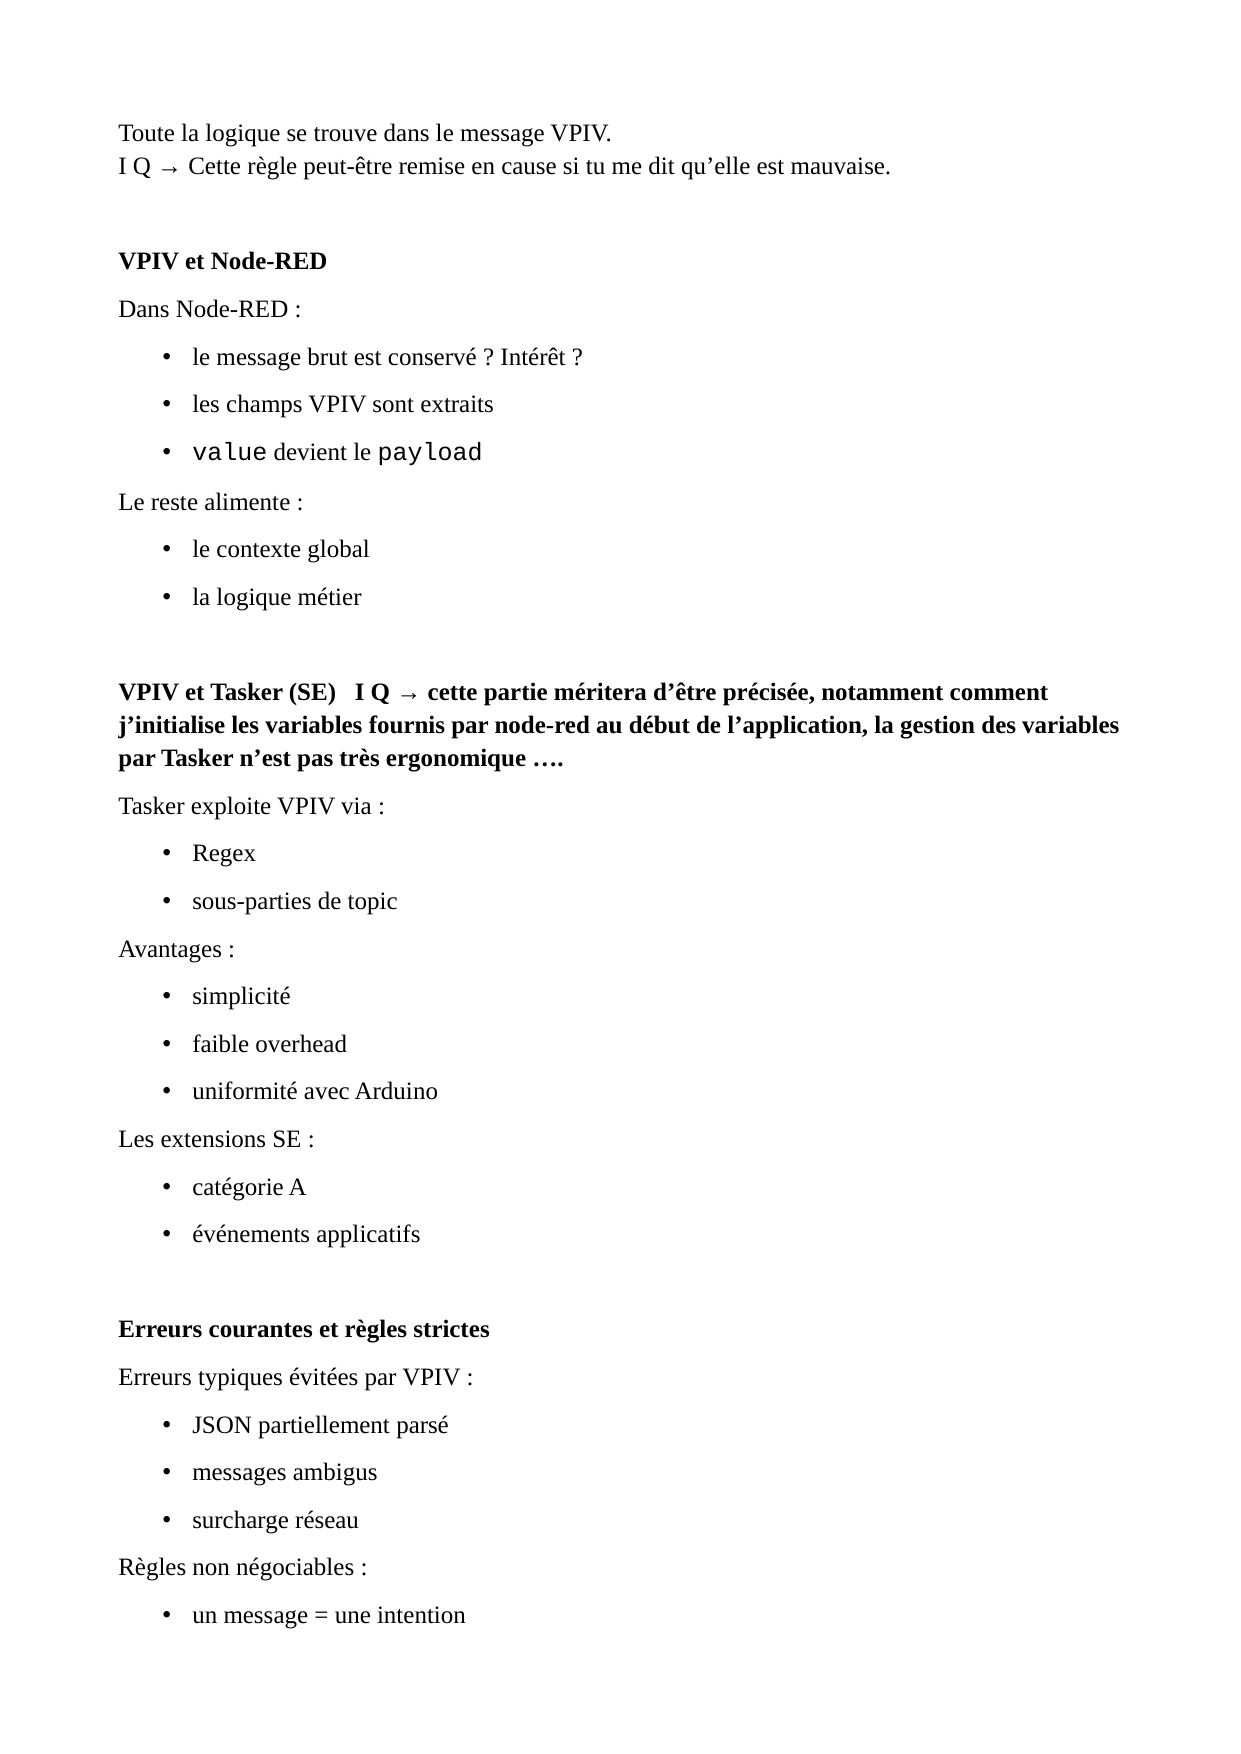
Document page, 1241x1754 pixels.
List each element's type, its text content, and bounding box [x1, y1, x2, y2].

text Les extensions SE : [118, 1124, 1122, 1153]
list un message = une intention [162, 1600, 1122, 1629]
list faible overhead [162, 1029, 1122, 1058]
list value devient le payload [162, 437, 1122, 468]
text Règles non négociables : [118, 1552, 1122, 1581]
list le message brut est conservé ? Intérêt ? [162, 342, 1122, 370]
list catégorie A [162, 1172, 1122, 1200]
list JSON partiellement parsé [162, 1410, 1122, 1438]
list messages ambigus [162, 1457, 1122, 1486]
text Erreurs typiques évitées par VPIV : [118, 1362, 1122, 1391]
text Le reste alimente : [118, 487, 1122, 516]
list Regex [162, 838, 1122, 867]
list la logique métier [162, 582, 1122, 611]
list sous-parties de topic [162, 886, 1122, 915]
list surcharge réseau [162, 1505, 1122, 1534]
text VPIV et Node-RED [118, 246, 1122, 275]
text Toute la logique se trouve dans le message VPIV. I Q → Cette règle peut-être remise en cause si tu me dit qu’elle est mauvaise. [118, 118, 1122, 180]
text Dans Node-RED : [118, 294, 1122, 323]
list le contexte global [162, 534, 1122, 563]
list uniformité avec Arduino [162, 1076, 1122, 1105]
text Erreurs courantes et règles strictes [118, 1314, 1122, 1343]
text Tasker exploite VPIV via : [118, 791, 1122, 819]
text VPIV et Tasker (SE) I Q → cette partie méritera d’être précisée, notamment comment j’initialise les variables fournis par node-red au début de l’application, la gestion des variables par Tasker n’est pas très ergonomique …. [118, 677, 1122, 772]
list événements applicatifs [162, 1219, 1122, 1248]
list simplicité [162, 981, 1122, 1010]
list les champs VPIV sont extraits [162, 389, 1122, 418]
text Avantages : [118, 934, 1122, 962]
